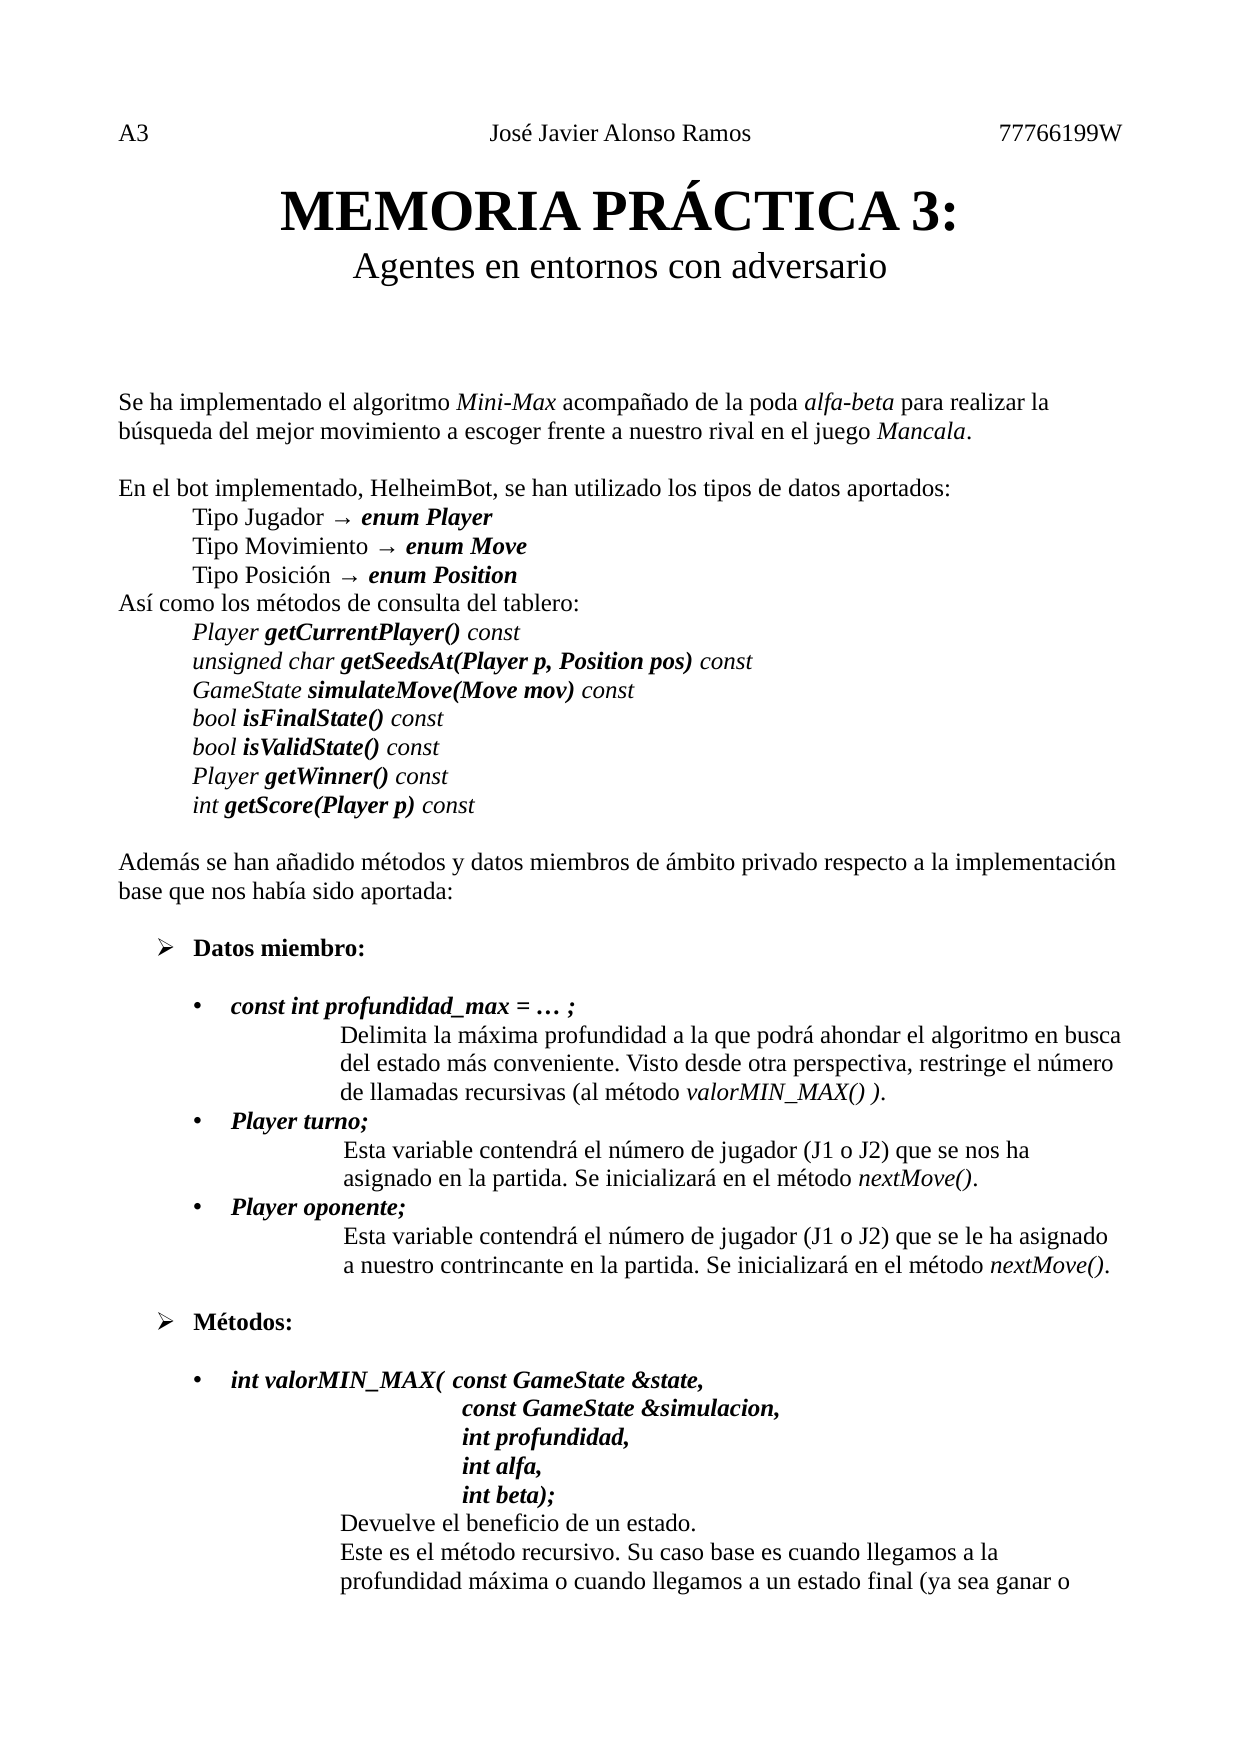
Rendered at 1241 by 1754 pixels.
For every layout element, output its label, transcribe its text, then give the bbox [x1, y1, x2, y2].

list int profundidad, [418, 1422, 1122, 1451]
list Esta variable contendrá el número de jugador (J1 o J2) que se nos ha asignado en la partida. Se inicializará en el método nextMove(). [306, 1135, 1122, 1192]
list const int profundidad_max = … ; [193, 991, 1122, 1020]
list Player turno; [193, 1106, 1122, 1135]
list int alfa, [418, 1451, 1122, 1480]
text Este es el método recursivo. Su caso base es cuando llegamos a la profundidad máxima o cuando llegamos a un estado final (ya sea ganar o [118, 1537, 1122, 1595]
text unsigned char getSeedsAt(Player p, Position pos) const [118, 646, 1122, 675]
list Datos miembro: [156, 933, 1122, 962]
text bool isValidState() const [118, 732, 1122, 761]
list Esta variable contendrá el número de jugador (J1 o J2) que se le ha asignado a nuestro contrincante en la partida. Se inicializará en el método nextMove(). [306, 1221, 1122, 1278]
list int valorMIN_MAX( const GameState &state, [193, 1365, 1122, 1393]
text Tipo Posición → enum Position [118, 560, 1122, 588]
text GameState simulateMove(Move mov) const [118, 675, 1122, 703]
text Se ha implementado el algoritmo Mini-Max acompañado de la poda alfa-beta para realizar la búsqueda del mejor movimiento a escoger frente a nuestro rival en el juego Mancala. [118, 387, 1122, 445]
text Devuelve el beneficio de un estado. [118, 1508, 1122, 1537]
text int getScore(Player p) const [118, 790, 1122, 818]
text Además se han añadido métodos y datos miembros de ámbito privado respecto a la implementación base que nos había sido aportada: [118, 847, 1122, 905]
text En el bot implementado, HelheimBot, se han utilizado los tipos de datos aportados: [118, 473, 1122, 502]
text Player getCurrentPlayer() const [118, 617, 1122, 646]
text Tipo Jugador → enum Player [118, 502, 1122, 531]
text Delimita la máxima profundidad a la que podrá ahondar el algoritmo en busca del estado más conveniente. Visto desde otra perspectiva, restringe el número de llamadas recursivas (al método valorMIN_MAX() ). [118, 1020, 1122, 1106]
list Métodos: [156, 1307, 1122, 1336]
text Así como los métodos de consulta del tablero: [118, 588, 1122, 617]
list Player oponente; [193, 1192, 1122, 1221]
text Player getWinner() const [118, 761, 1122, 790]
text MEMORIA PRÁCTICA 3: [118, 176, 1122, 243]
text Agentes en entornos con adversario [118, 243, 1122, 287]
list const GameState &simulacion, [418, 1393, 1122, 1422]
text Tipo Movimiento → enum Move [118, 531, 1122, 560]
text bool isFinalState() const [118, 703, 1122, 732]
list int beta); [418, 1480, 1122, 1508]
